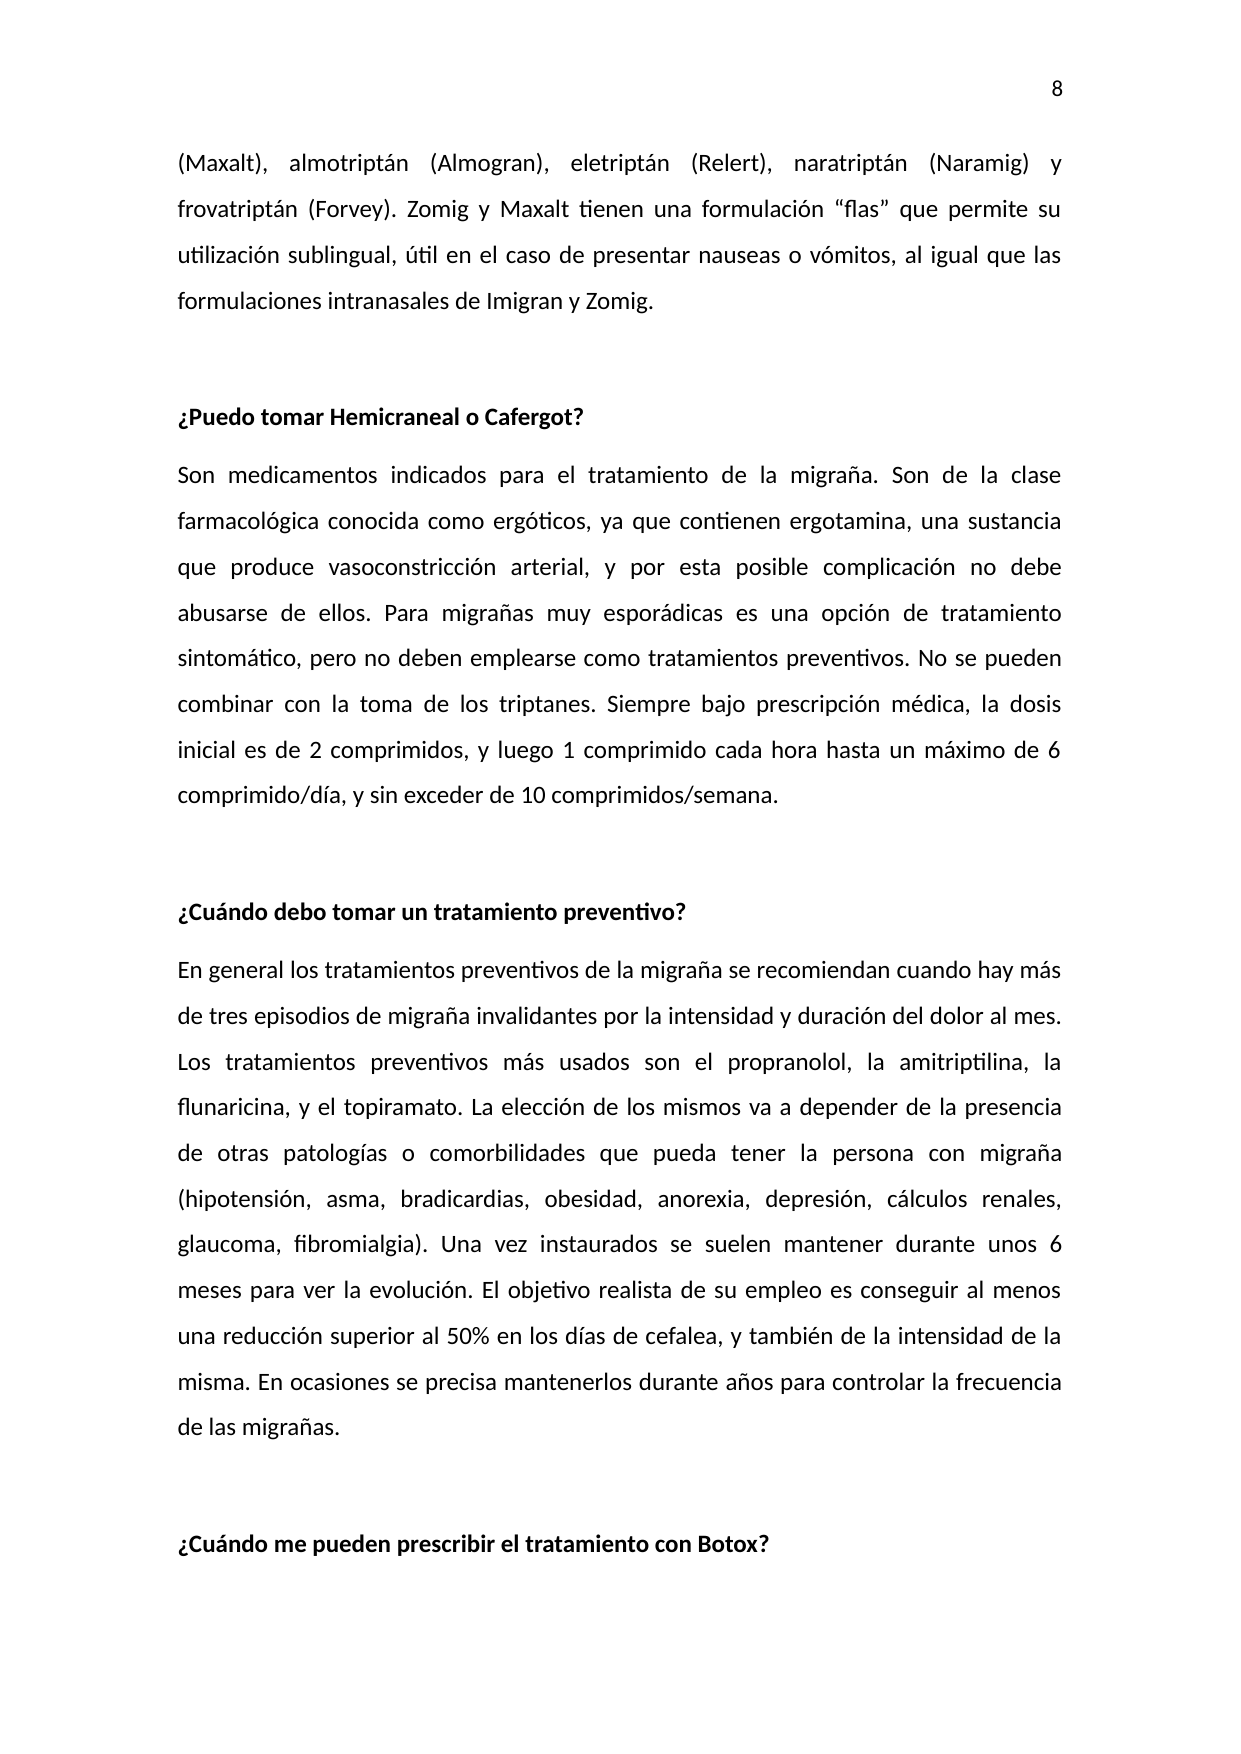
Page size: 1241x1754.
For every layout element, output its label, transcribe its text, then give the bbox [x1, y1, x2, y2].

text ¿Cuándo me pueden prescribir el tratamiento con Botox? [177, 1528, 1063, 1558]
text En general los tratamientos preventivos de la migraña se recomiendan cuando hay más de tres episodios de migraña invalidantes por la intensidad y duración del dolor al mes. Los tratamientos preventivos más usados son el propranolol, la amitriptilina, la flunaricina, y el topiramato. La elección de los mismos va a depender de la presencia de otras patologías o comorbilidades que pueda tener la persona con migraña (hipotensión, asma, bradicardias, obesidad, anorexia, depresión, cálculos renales, glaucoma, fibromialgia). Una vez instaurados se suelen mantener durante unos 6 meses para ver la evolución. El objetivo realista de su empleo es conseguir al menos una reducción superior al 50% en los días de cefalea, y también de la intensidad de la misma. En ocasiones se precisa mantenerlos durante años para controlar la frecuencia de las migrañas. [177, 954, 1063, 1442]
text Son medicamentos indicados para el tratamiento de la migraña. Son de la clase farmacológica conocida como ergóticos, ya que contienen ergotamina, una sustancia que produce vasoconstricción arterial, y por esta posible complicación no debe abusarse de ellos. Para migrañas muy esporádicas es una opción de tratamiento sintomático, pero no deben emplearse como tratamientos preventivos. No se pueden combinar con la toma de los triptanes. Siempre bajo prescripción médica, la dosis inicial es de 2 comprimidos, y luego 1 comprimido cada hora hasta un máximo de 6 comprimido/día, y sin exceder de 10 comprimidos/semana. [177, 459, 1063, 810]
text ¿Puedo tomar Hemicraneal o Cafergot? [177, 401, 1063, 432]
text ¿Cuándo debo tomar un tratamiento preventivo? [177, 896, 1063, 927]
text (Maxalt), almotriptán (Almogran), eletriptán (Relert), naratriptán (Naramig) y frovatriptán (Forvey). Zomig y Maxalt tienen una formulación “flas” que permite su utilización sublingual, útil en el caso de presentar nauseas o vómitos, al igual que las formulaciones intranasales de Imigran y Zomig. [177, 148, 1063, 315]
